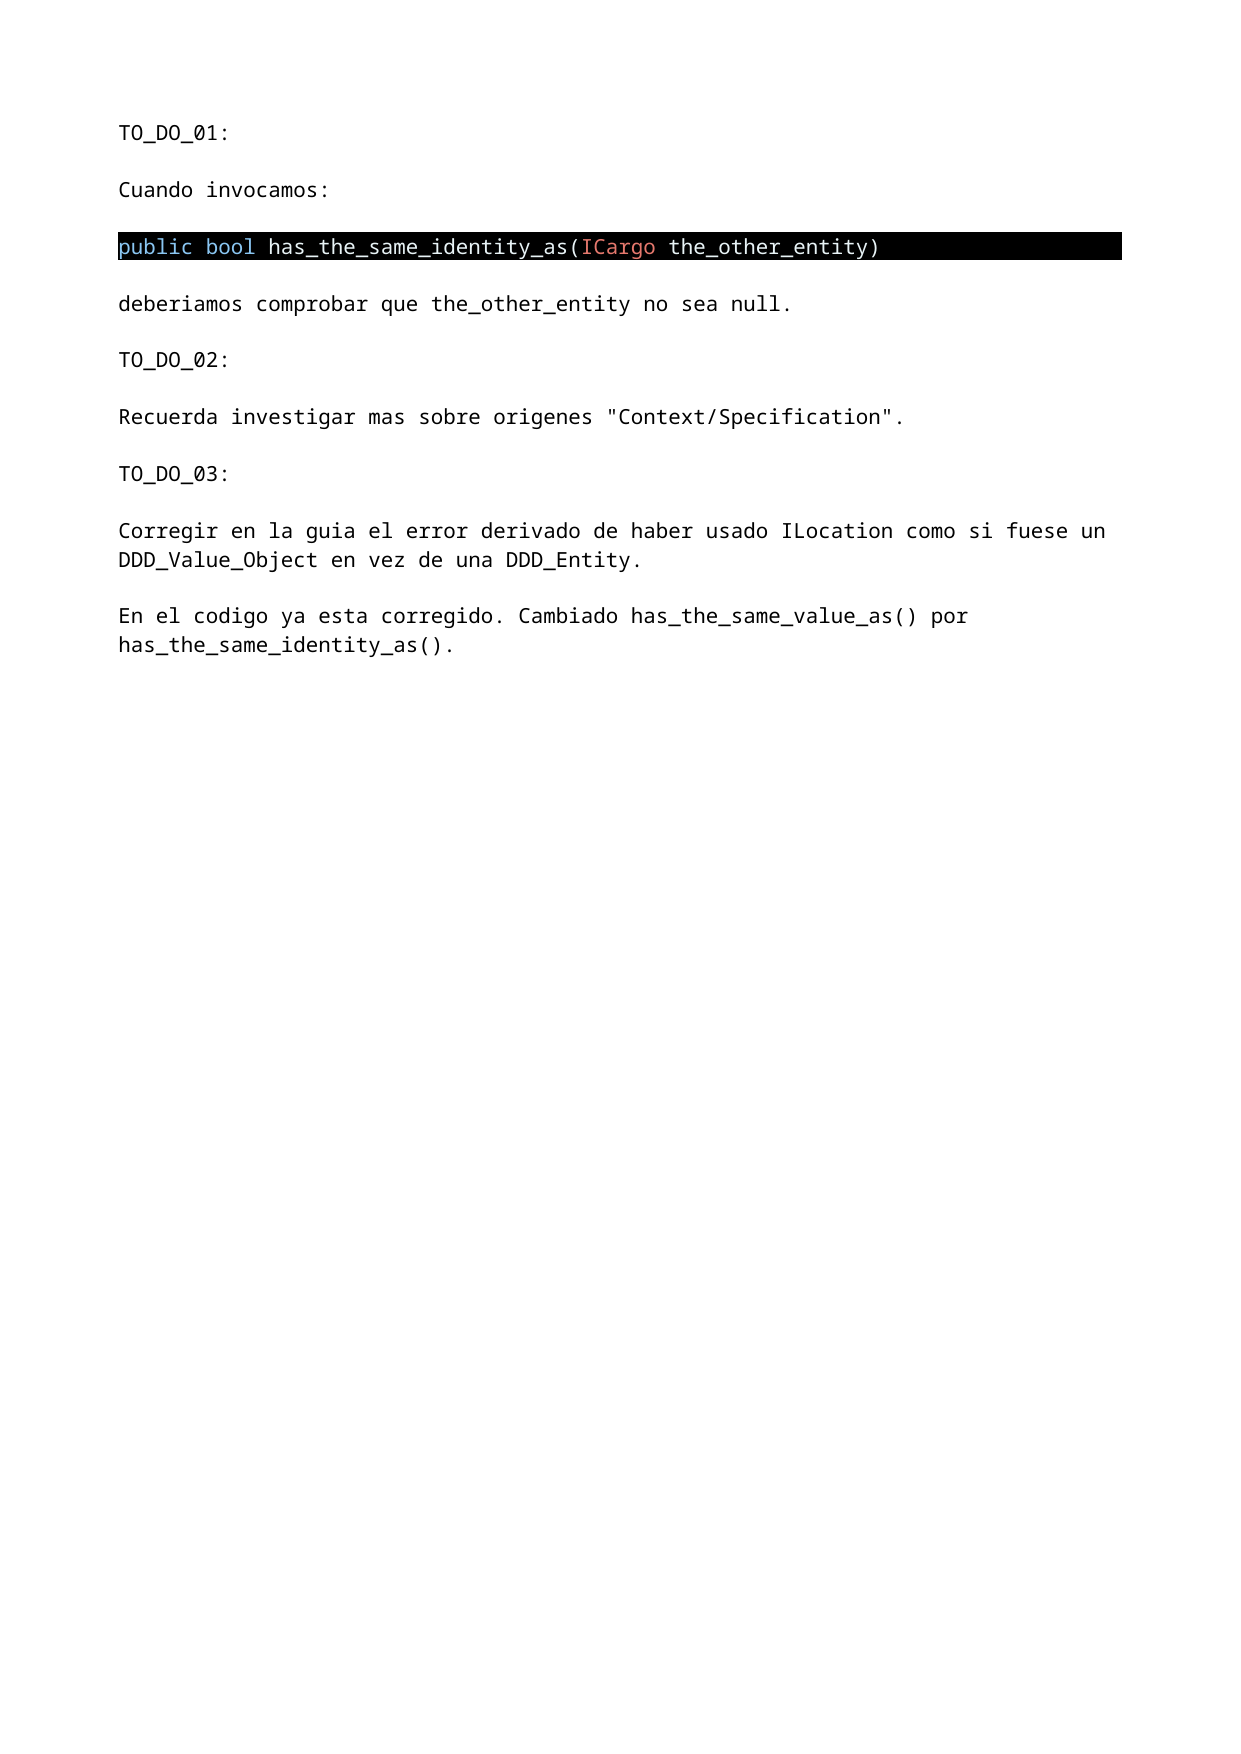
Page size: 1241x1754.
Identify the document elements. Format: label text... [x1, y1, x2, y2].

text deberiamos comprobar que the_other_entity no sea null. [118, 289, 1122, 317]
text TO_DO_02: [118, 346, 1122, 374]
text TO_DO_03: [118, 459, 1122, 488]
text TO_DO_01: [118, 118, 1122, 147]
text En el codigo ya esta corregido. Cambiado has_the_same_value_as() por has_the_same_identity_as(). [118, 602, 1122, 658]
text Cuando invocamos: [118, 175, 1122, 203]
text Recuerda investigar mas sobre origenes "Context/Specification". [118, 402, 1122, 431]
text public bool has_the_same_identity_as(ICargo the_other_entity) [118, 232, 1122, 260]
text Corregir en la guia el error derivado de haber usado ILocation como si fuese un DDD_Value_Object en vez de una DDD_Entity. [118, 516, 1122, 573]
